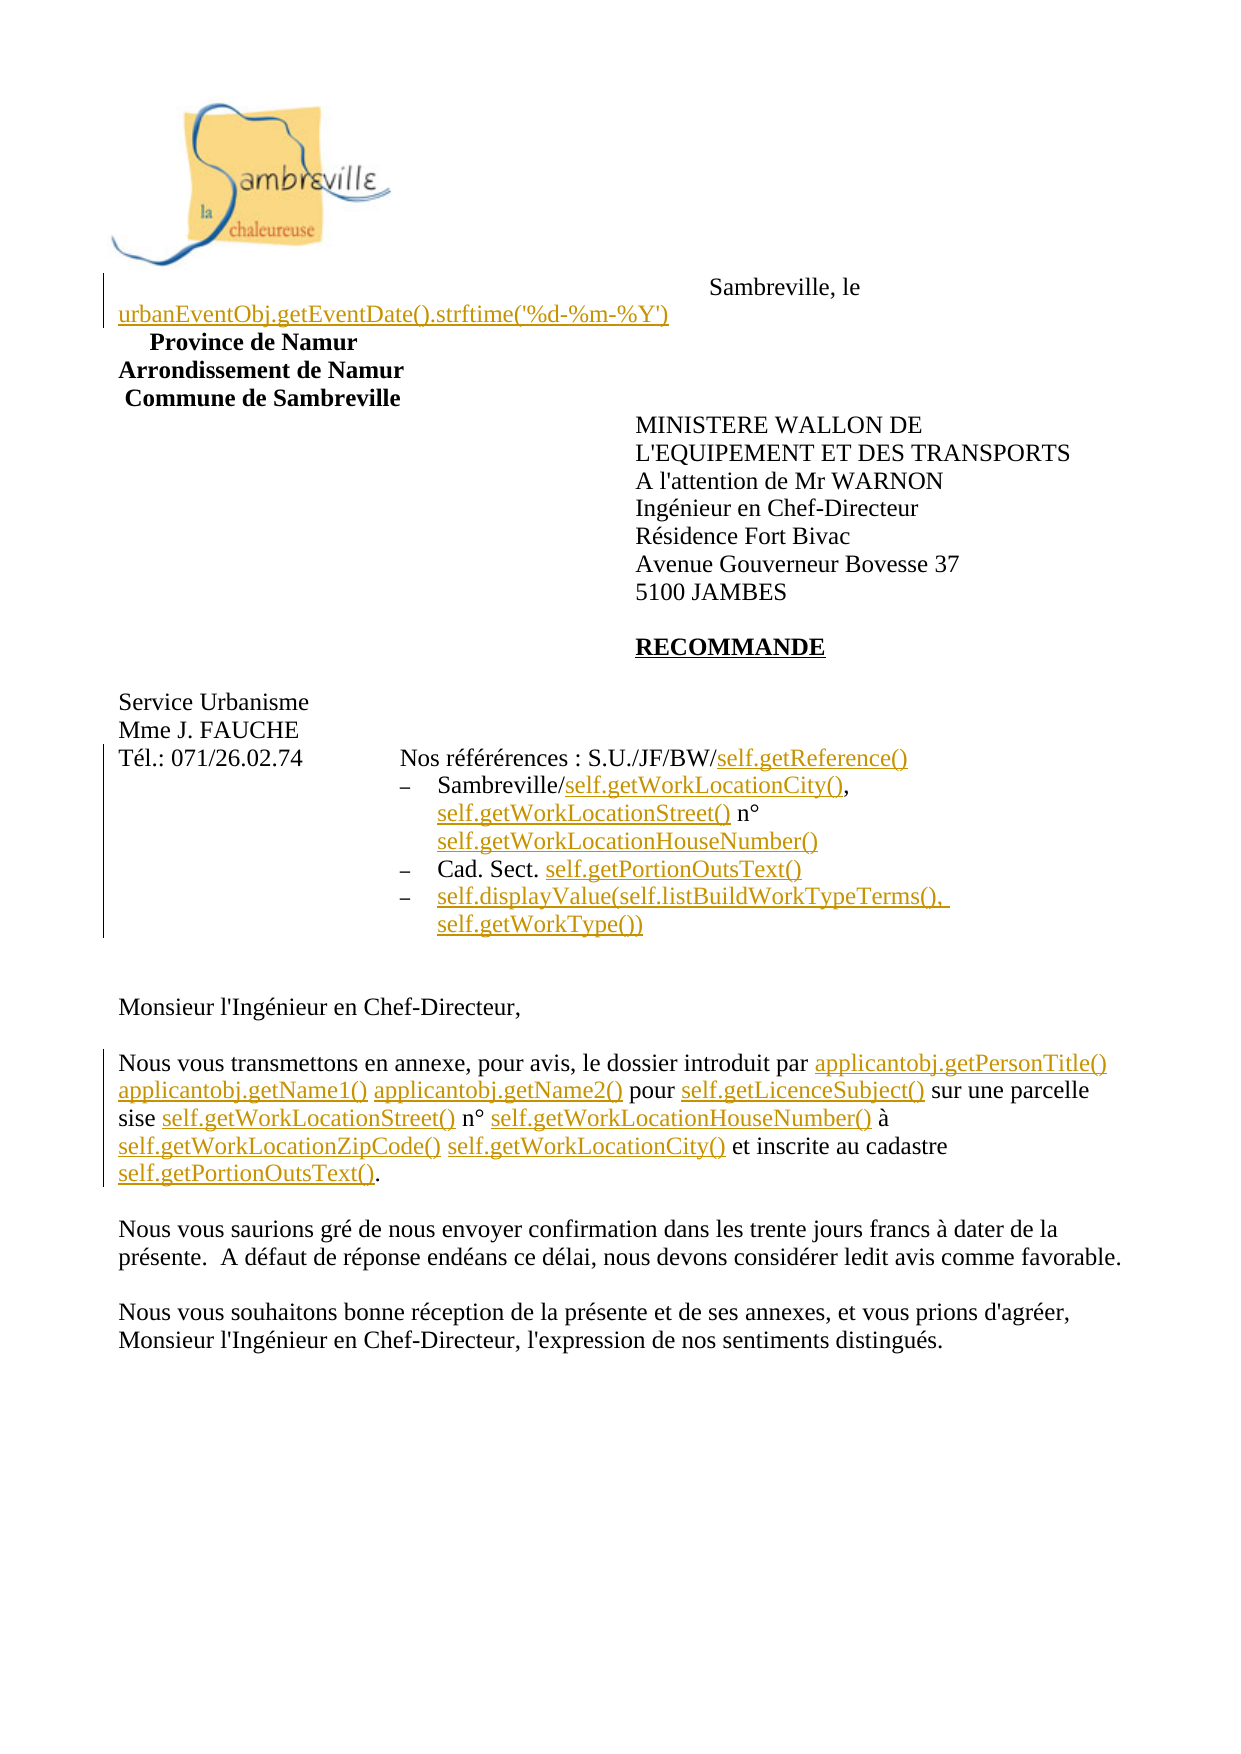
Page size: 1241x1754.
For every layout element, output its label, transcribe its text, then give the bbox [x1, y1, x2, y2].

picture [106, 96, 403, 273]
text RECOMMANDE [118, 633, 1122, 661]
text Arrondissement de Namur [118, 356, 1122, 384]
text 5100 JAMBES [118, 578, 1122, 605]
text L'EQUIPEMENT ET DES TRANSPORTS [118, 439, 1122, 467]
table_header Nos référérences : S.U./JF/BW/self.getReference() Sambreville/self.getWorkLocationCity(), self.getWorkLocationStreet() n° self.getWorkLocationHouseNumber() Cad. Sect. self.getPortionOutsText() self.displayValue(self.listBuildWorkTypeTerms(), self.getWorkType()) [400, 689, 1122, 938]
text Monsieur l'Ingénieur en Chef-Directeur, [118, 993, 1122, 1021]
text Sambreville, le urbanEventObj.getEventDate().strftime('%d-%m-%Y') [118, 118, 1122, 328]
text Avenue Gouverneur Bovesse 37 [118, 550, 1122, 578]
text Commune de Sambreville [118, 384, 1122, 411]
text MINISTERE WALLON DE [118, 411, 1122, 439]
text Nous vous saurions gré de nous envoyer confirmation dans les trente jours francs à dater de la présente. A défaut de réponse endéans ce délai, nous devons considérer ledit avis comme favorable. [118, 1215, 1122, 1270]
text Nous vous souhaitons bonne réception de la présente et de ses annexes, et vous prions d'agréer, Monsieur l'Ingénieur en Chef-Directeur, l'expression de nos sentiments distingués. [118, 1298, 1122, 1353]
table_header Service Urbanisme Mme J. FAUCHE Tél.: 071/26.02.74 [118, 689, 399, 938]
text Province de Namur [118, 328, 1122, 356]
text Ingénieur en Chef-Directeur [118, 494, 1122, 522]
text A l'attention de Mr WARNON [118, 467, 1122, 494]
text Nous vous transmettons en annexe, pour avis, le dossier introduit par applicantobj.getPersonTitle() applicantobj.getName1() applicantobj.getName2() pour self.getLicenceSubject() sur une parcelle sise self.getWorkLocationStreet() n° self.getWorkLocationHouseNumber() à self.getWorkLocationZipCode() self.getWorkLocationCity() et inscrite au cadastre self.getPortionOutsText(). [118, 1049, 1122, 1187]
text Résidence Fort Bivac [118, 522, 1122, 550]
